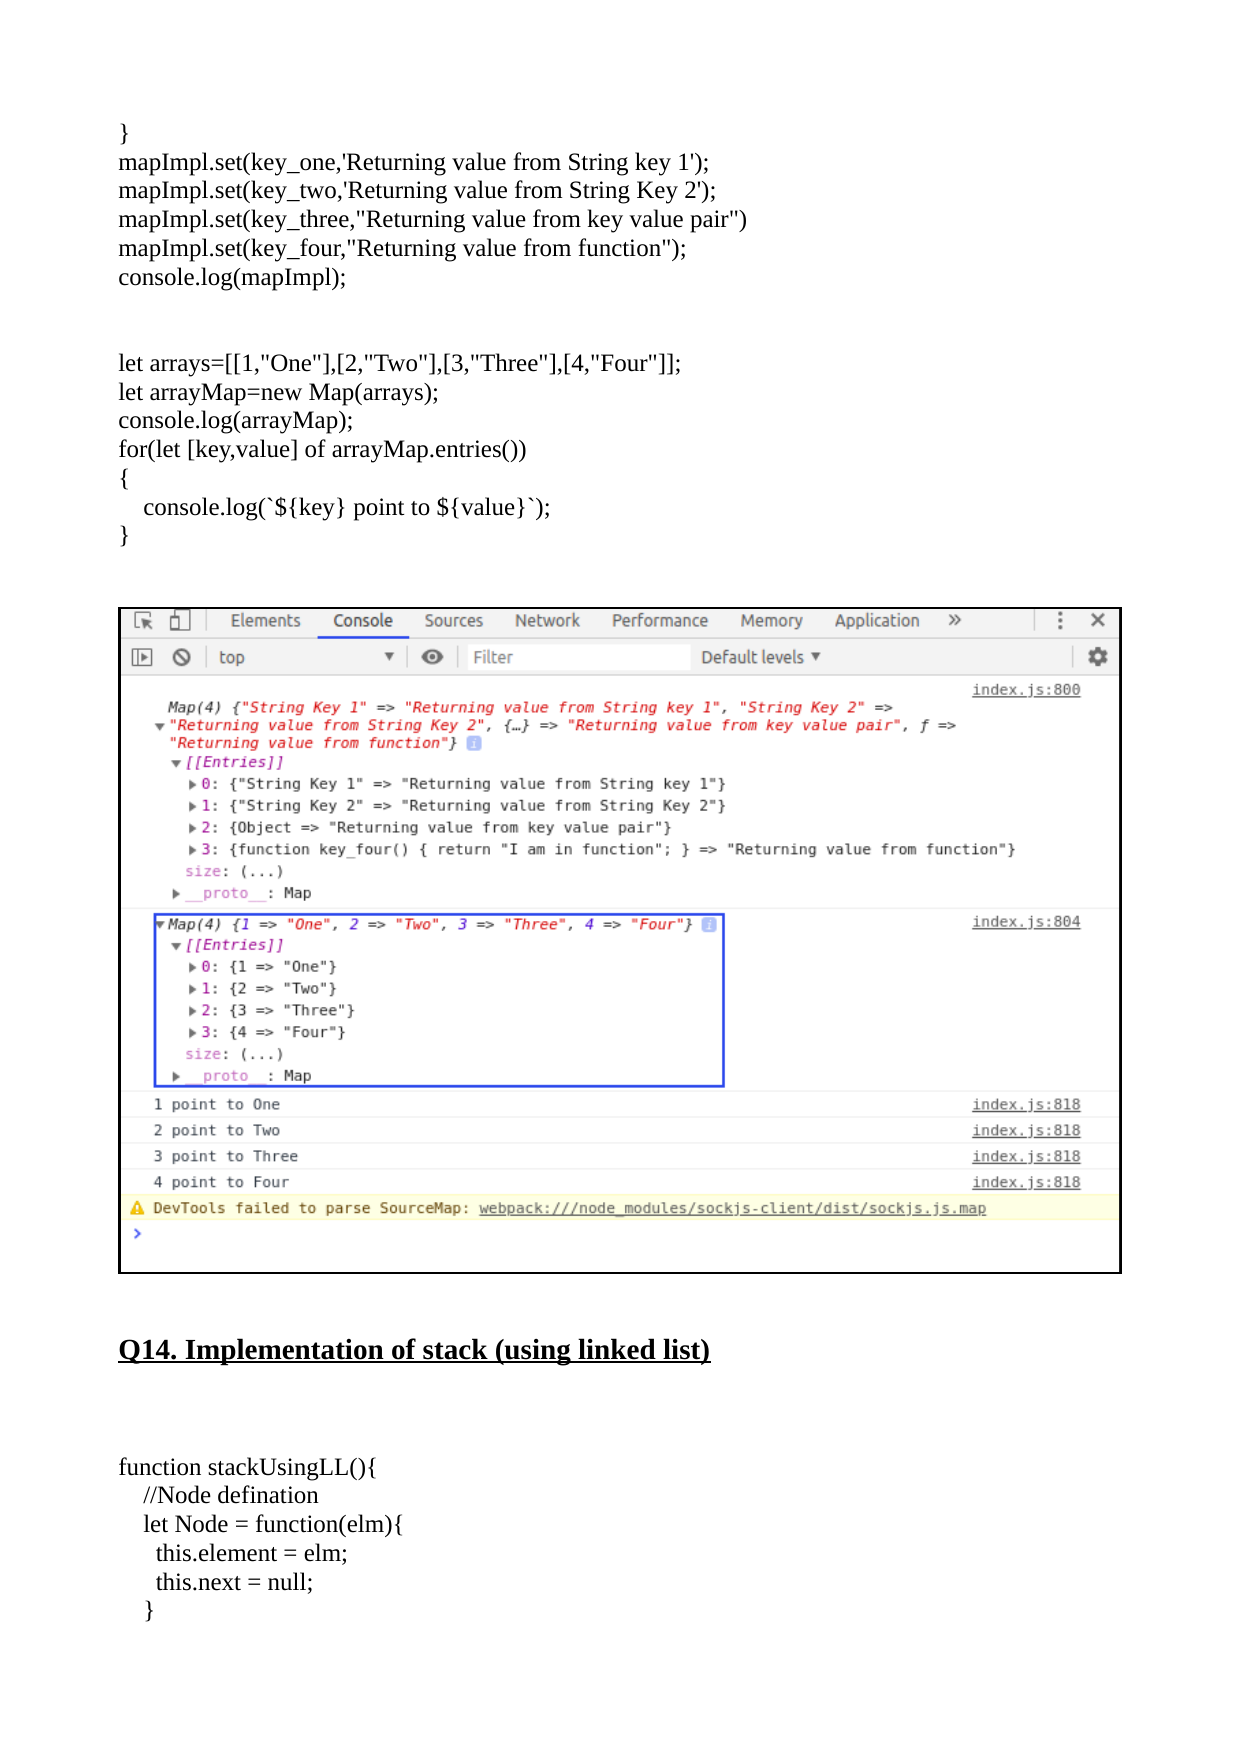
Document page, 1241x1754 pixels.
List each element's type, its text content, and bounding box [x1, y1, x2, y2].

text this.next = null; [118, 1567, 1122, 1595]
text let arrays=[[1,"One"],[2,"Two"],[3,"Three"],[4,"Four"]]; [118, 348, 1122, 377]
text for(let [key,value] of arrayMap.entries()) [118, 434, 1122, 463]
picture [121, 609, 1120, 1272]
text mapImpl.set(key_two,'Returning value from String Key 2'); [118, 176, 1122, 204]
text function stackUsingLL(){ [118, 1452, 1122, 1480]
text mapImpl.set(key_one,'Returning value from String key 1'); [118, 147, 1122, 176]
text console.log(`${key} point to ${value}`); [118, 492, 1122, 521]
text } [118, 118, 1122, 147]
text mapImpl.set(key_three,"Returning value from key value pair") [118, 204, 1122, 233]
text this.element = elm; [118, 1538, 1122, 1567]
text } [118, 1595, 1122, 1624]
text let arrayMap=new Map(arrays); [118, 377, 1122, 406]
text Q14. Implementation of stack (using linked list) [118, 1332, 1122, 1365]
text { [118, 463, 1122, 492]
text console.log(arrayMap); [118, 406, 1122, 434]
text mapImpl.set(key_four,"Returning value from function"); [118, 233, 1122, 262]
text let Node = function(elm){ [118, 1509, 1122, 1538]
text } [118, 521, 1122, 549]
text console.log(mapImpl); [118, 262, 1122, 291]
text //Node defination [118, 1480, 1122, 1509]
